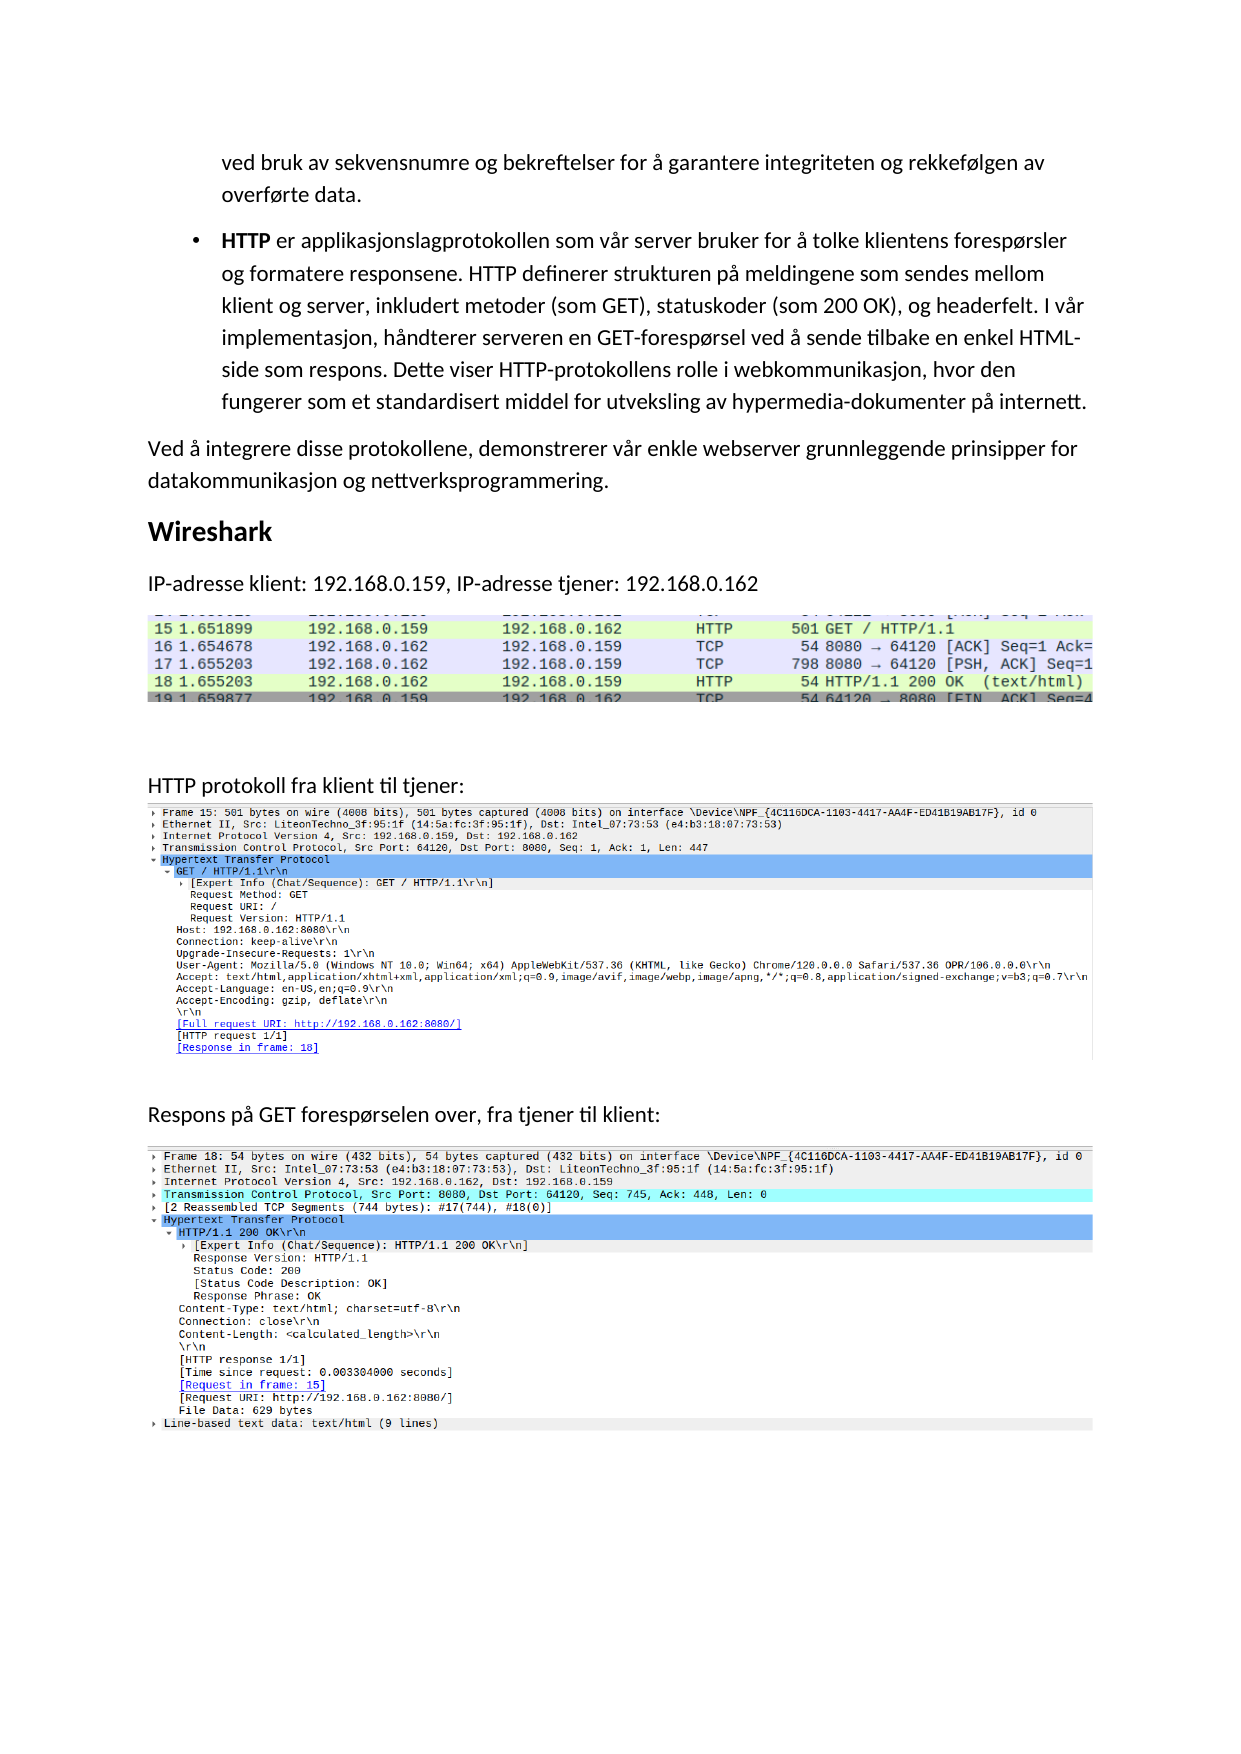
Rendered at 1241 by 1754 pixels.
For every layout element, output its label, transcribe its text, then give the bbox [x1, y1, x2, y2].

text IP-adresse klient: 192.168.0.159, IP-adresse tjener: 192.168.0.162 [148, 569, 1093, 597]
text Respons på GET forespørselen over, fra tjener til klient: [148, 1100, 1093, 1128]
list ved bruk av sekvensnumre og bekreftelser for å garantere integriteten og rekkefølgen av overførte data. [192, 148, 1093, 208]
list HTTP er applikasjonslagprotokollen som vår server bruker for å tolke klientens forespørsler og formatere responsene. HTTP definerer strukturen på meldingene som sendes mellom klient og server, inkludert metoder (som GET), statuskoder (som 200 OK), og headerfelt. I vår implementasjon, håndterer serveren en GET-forespørsel ved å sende tilbake en enkel HTML-side som respons. Dette viser HTTP-protokollens rolle i webkommunikasjon, hvor den fungerer som et standardisert middel for utveksling av hypermedia-dokumenter på internett. [192, 227, 1093, 416]
text HTTP protokoll fra klient til tjener: [148, 771, 1093, 799]
picture [147, 803, 1093, 1060]
text Ved å integrere disse protokollene, demonstrerer vår enkle webserver grunnleggende prinsipper for datakommunikasjon og nettverksprogrammering. [148, 434, 1093, 494]
text Wireshark [148, 513, 1093, 549]
picture [147, 615, 1093, 702]
picture [147, 1146, 1093, 1442]
